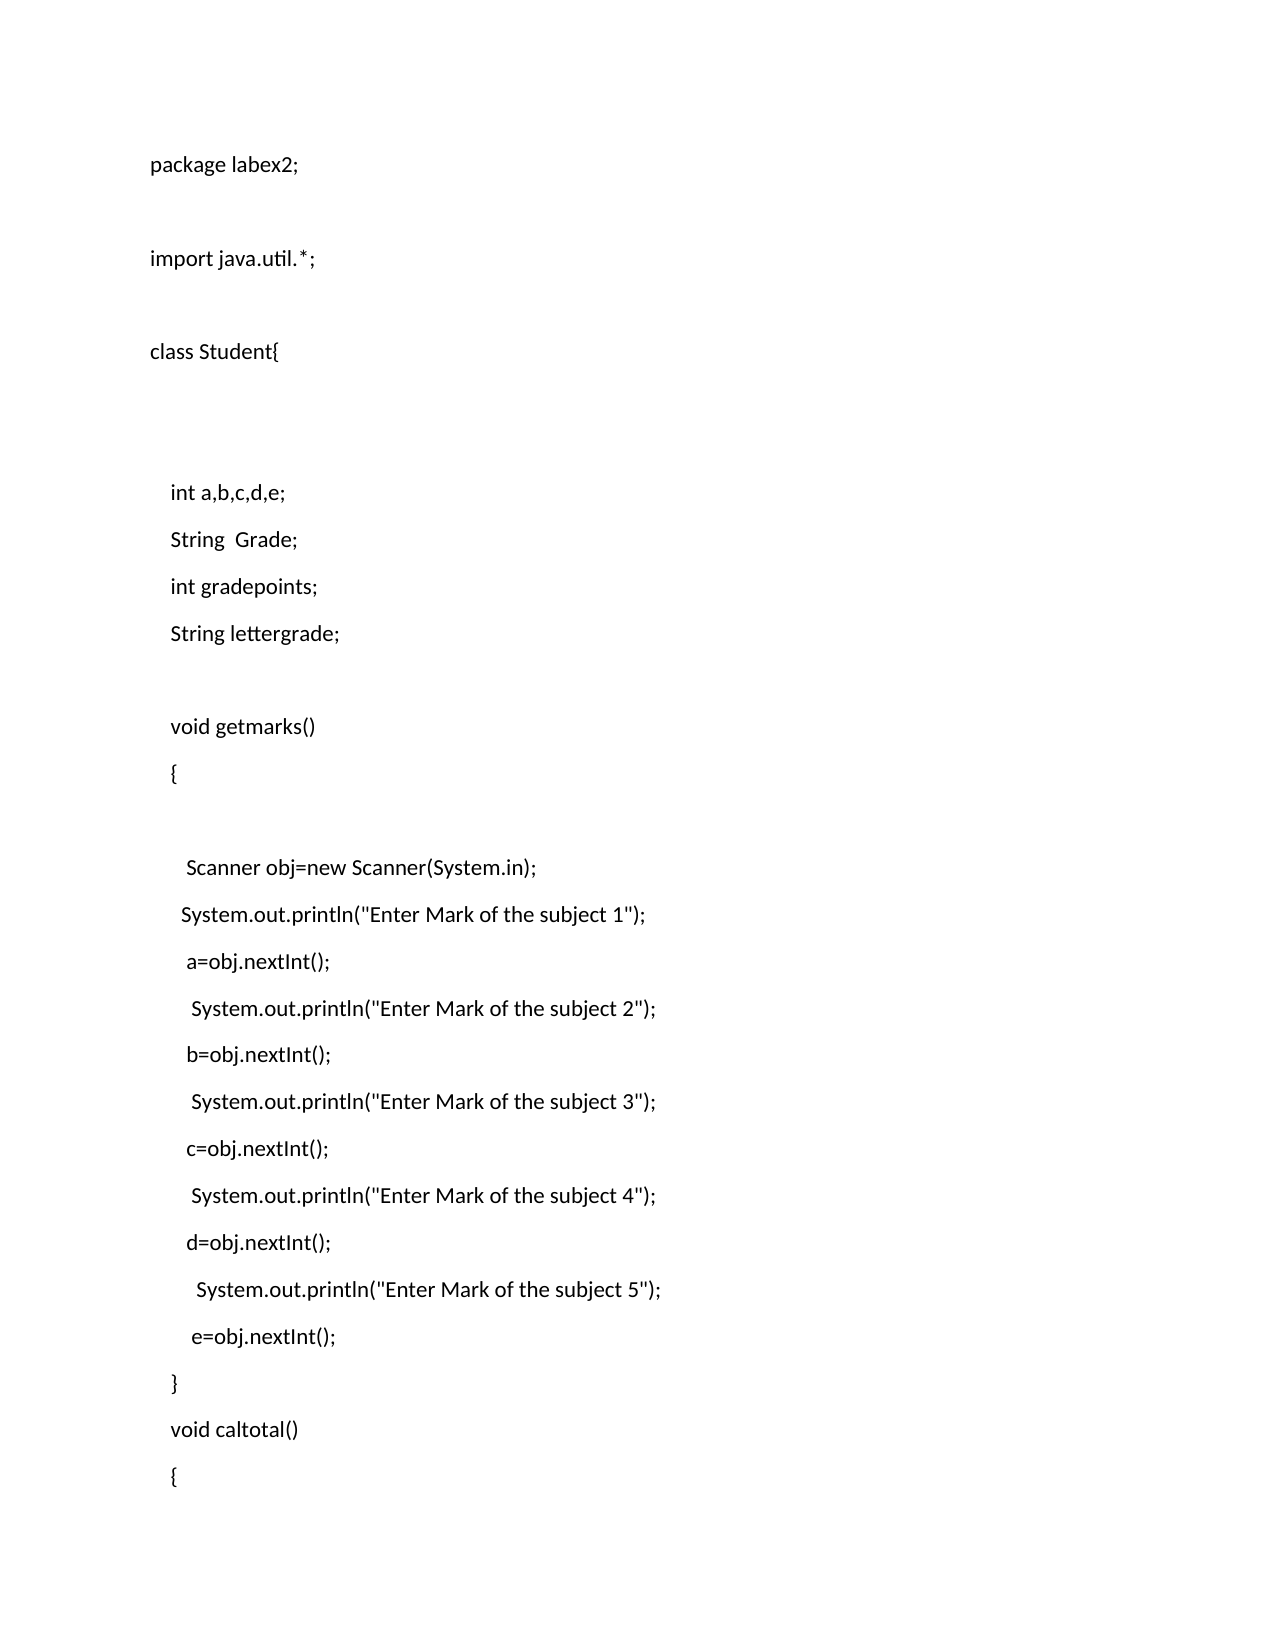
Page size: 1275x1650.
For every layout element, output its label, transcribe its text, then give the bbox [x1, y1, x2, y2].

text System.out.println("Enter Mark of the subject 1"); [150, 900, 1125, 928]
text import java.util.*; [150, 244, 1125, 272]
text System.out.println("Enter Mark of the subject 2"); [150, 994, 1125, 1022]
text System.out.println("Enter Mark of the subject 5"); [150, 1275, 1125, 1303]
text int a,b,c,d,e; [150, 478, 1125, 506]
text package labex2; [150, 150, 1125, 178]
text } [150, 1369, 1125, 1397]
text a=obj.nextInt(); [150, 947, 1125, 975]
text class Student{ [150, 337, 1125, 366]
text System.out.println("Enter Mark of the subject 3"); [150, 1087, 1125, 1116]
text c=obj.nextInt(); [150, 1134, 1125, 1162]
text String lettergrade; [150, 619, 1125, 647]
text e=obj.nextInt(); [150, 1322, 1125, 1350]
text void getmarks() [150, 712, 1125, 741]
text { [150, 1462, 1125, 1491]
text String Grade; [150, 525, 1125, 553]
text b=obj.nextInt(); [150, 1041, 1125, 1069]
text d=obj.nextInt(); [150, 1228, 1125, 1256]
text { [150, 759, 1125, 787]
text void caltotal() [150, 1416, 1125, 1444]
text int gradepoints; [150, 572, 1125, 600]
text System.out.println("Enter Mark of the subject 4"); [150, 1181, 1125, 1209]
text Scanner obj=new Scanner(System.in); [150, 853, 1125, 881]
